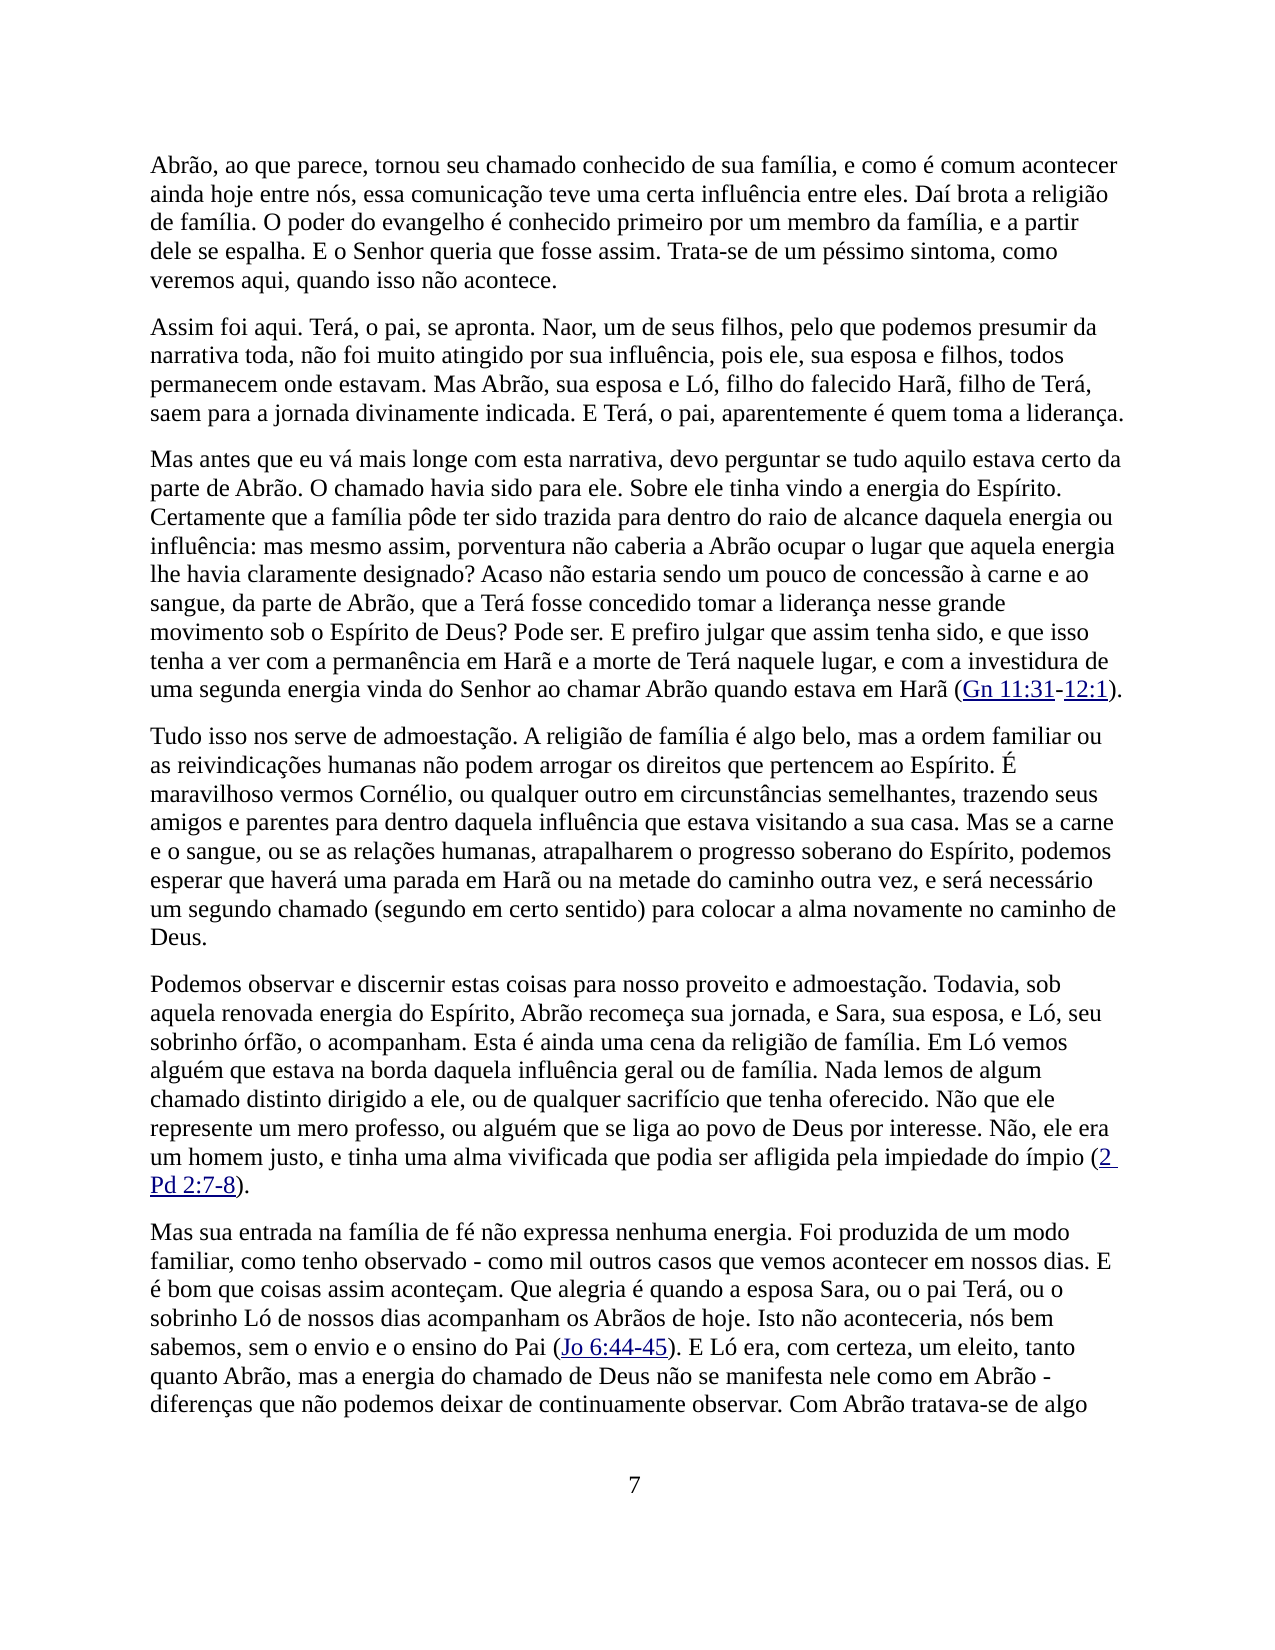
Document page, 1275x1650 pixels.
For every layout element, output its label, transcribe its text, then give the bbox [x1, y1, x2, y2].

text Podemos observar e discernir estas coisas para nosso proveito e admoestação. Todavia, sob aquela renovada energia do Espírito, Abrão recomeça sua jornada, e Sara, sua esposa, e Ló, seu sobrinho órfão, o acompanham. Esta é ainda uma cena da religião de família. Em Ló vemos alguém que estava na borda daquela influência geral ou de família. Nada lemos de algum chamado distinto dirigido a ele, ou de qualquer sacrifício que tenha oferecido. Não que ele represente um mero professo, ou alguém que se liga ao povo de Deus por interesse. Não, ele era um homem justo, e tinha uma alma vivificada que podia ser afligida pela impiedade do ímpio (2 Pd 2:7-8). [150, 969, 1125, 1199]
text Assim foi aqui. Terá, o pai, se apronta. Naor, um de seus filhos, pelo que podemos presumir da narrativa toda, não foi muito atingido por sua influência, pois ele, sua esposa e filhos, todos permanecem onde estavam. Mas Abrão, sua esposa e Ló, filho do falecido Harã, filho de Terá, saem para a jornada divinamente indicada. E Terá, o pai, aparentemente é quem toma a liderança. [150, 312, 1125, 427]
text Mas antes que eu vá mais longe com esta narrativa, devo perguntar se tudo aquilo estava certo da parte de Abrão. O chamado havia sido para ele. Sobre ele tinha vindo a energia do Espírito. Certamente que a família pôde ter sido trazida para dentro do raio de alcance daquela energia ou influência: mas mesmo assim, porventura não caberia a Abrão ocupar o lugar que aquela energia lhe havia claramente designado? Acaso não estaria sendo um pouco de concessão à carne e ao sangue, da parte de Abrão, que a Terá fosse concedido tomar a liderança nesse grande movimento sob o Espírito de Deus? Pode ser. E prefiro julgar que assim tenha sido, e que isso tenha a ver com a permanência em Harã e a morte de Terá naquele lugar, e com a investidura de uma segunda energia vinda do Senhor ao chamar Abrão quando estava em Harã (Gn 11:31-12:1). [150, 444, 1125, 703]
text Mas sua entrada na família de fé não expressa nenhuma energia. Foi produzida de um modo familiar, como tenho observado - como mil outros casos que vemos acontecer em nossos dias. E é bom que coisas assim aconteçam. Que alegria é quando a esposa Sara, ou o pai Terá, ou o sobrinho Ló de nossos dias acompanham os Abrãos de hoje. Isto não aconteceria, nós bem sabemos, sem o envio e o ensino do Pai (Jo 6:44-45). E Ló era, com certeza, um eleito, tanto quanto Abrão, mas a energia do chamado de Deus não se manifesta nele como em Abrão - diferenças que não podemos deixar de continuamente observar. Com Abrão tratava-se de algo [150, 1217, 1125, 1418]
text Abrão, ao que parece, tornou seu chamado conhecido de sua família, e como é comum acontecer ainda hoje entre nós, essa comunicação teve uma certa influência entre eles. Daí brota a religião de família. O poder do evangelho é conhecido primeiro por um membro da família, e a partir dele se espalha. E o Senhor queria que fosse assim. Trata-se de um péssimo sintoma, como veremos aqui, quando isso não acontece. [150, 150, 1125, 294]
text Tudo isso nos serve de admoestação. A religião de família é algo belo, mas a ordem familiar ou as reivindicações humanas não podem arrogar os direitos que pertencem ao Espírito. É maravilhoso vermos Cornélio, ou qualquer outro em circunstâncias semelhantes, trazendo seus amigos e parentes para dentro daquela influência que estava visitando a sua casa. Mas se a carne e o sangue, ou se as relações humanas, atrapalharem o progresso soberano do Espírito, podemos esperar que haverá uma parada em Harã ou na metade do caminho outra vez, e será necessário um segundo chamado (segundo em certo sentido) para colocar a alma novamente no caminho de Deus. [150, 721, 1125, 951]
